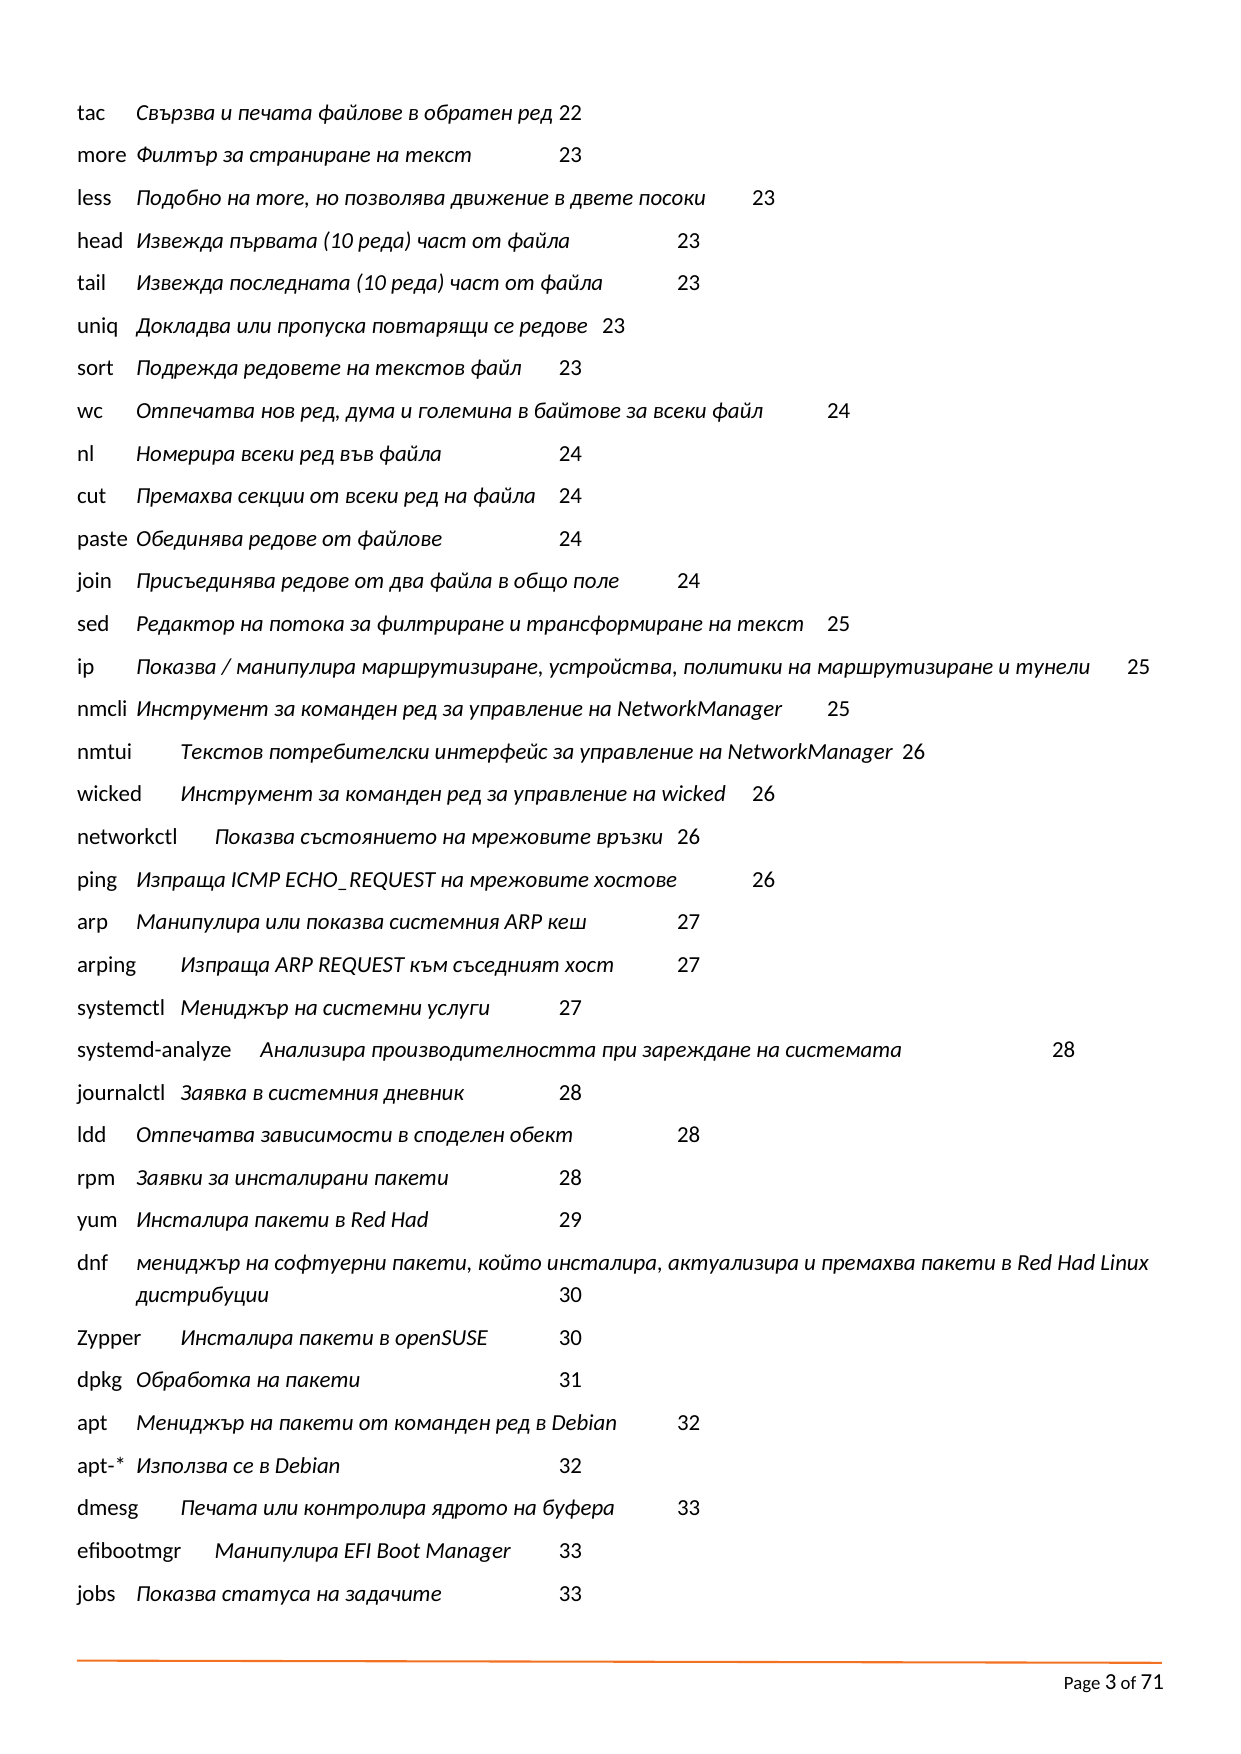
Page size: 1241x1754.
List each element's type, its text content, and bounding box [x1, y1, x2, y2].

text arping Изпраща ARP REQUEST към съседният хост 27 [77, 950, 1163, 978]
text dpkg Обработка на пакети 31 [77, 1366, 1163, 1394]
text tail Извежда последната (10 реда) част от файла 23 [77, 268, 1163, 296]
text efibootmgr Манипулира EFI Boot Manager 33 [77, 1536, 1163, 1564]
text less Подобно на more, но позволява движение в двете посоки 23 [77, 183, 1163, 211]
text ping Изпраща ICMP ECHO_REQUEST на мрежовите хостове 26 [77, 865, 1163, 893]
text head Извежда първата (10 реда) част от файла 23 [77, 226, 1163, 254]
text ip Показва / манипулира маршрутизиране, устройства, политики на маршрутизиране и тунели 25 [77, 652, 1163, 680]
text rpm Заявки за инсталирани пакети 28 [77, 1163, 1163, 1191]
text dnf мениджър на софтуерни пакети, който инсталира, актуализира и премахва пакети в Red Had Linux дистрибуции 30 [77, 1248, 1163, 1308]
text journalctl Заявка в системния дневник 28 [77, 1078, 1163, 1106]
text join Присъединява редове от два файла в общо поле 24 [77, 567, 1163, 594]
text jobs Показва статуса на задачите 33 [77, 1579, 1163, 1607]
text Zypper Инсталира пакети в openSUSE 30 [77, 1323, 1163, 1351]
text more Филтър за страниране на текст 23 [77, 141, 1163, 168]
text nmcli Инструмент за команден ред за управление на NetworkManager 25 [77, 694, 1163, 722]
text dmesg Печата или контролира ядрото на буфера 33 [77, 1493, 1163, 1521]
text apt-* Използва се в Debian 32 [77, 1451, 1163, 1479]
text cut Премахва секции от всеки ред на файла 24 [77, 481, 1163, 509]
text ldd Отпечатва зависимости в споделен обект 28 [77, 1120, 1163, 1148]
text tac Свързва и печата файлове в обратен ред 22 [77, 98, 1163, 126]
text paste Обединява редове от файлове 24 [77, 524, 1163, 552]
text yum Инсталира пакети в Red Had 29 [77, 1206, 1163, 1234]
text systemctl Мениджър на системни услуги 27 [77, 993, 1163, 1021]
text sort Подрежда редовете на текстов файл 23 [77, 353, 1163, 382]
text nmtui Текстов потребителски интерфейс за управление на NetworkManager 26 [77, 737, 1163, 765]
text networkctl Показва състоянието на мрежовите връзки 26 [77, 822, 1163, 850]
text wc Отпечатва нов ред, дума и големина в байтове за всеки файл 24 [77, 396, 1163, 424]
text arp Манипулира или показва системния ARP кеш 27 [77, 907, 1163, 935]
text apt Мениджър на пакети от команден ред в Debian 32 [77, 1408, 1163, 1436]
text sed Редактор на потока за филтриране и трансформиране на текст 25 [77, 609, 1163, 637]
text systemd-analyze Анализира производителността при зареждане на системата 28 [77, 1035, 1163, 1063]
text uniq Докладва или пропуска повтарящи се редове 23 [77, 311, 1163, 339]
text wicked Инструмент за команден ред за управление на wicked 26 [77, 779, 1163, 808]
text nl Номерира всеки ред във файла 24 [77, 439, 1163, 467]
